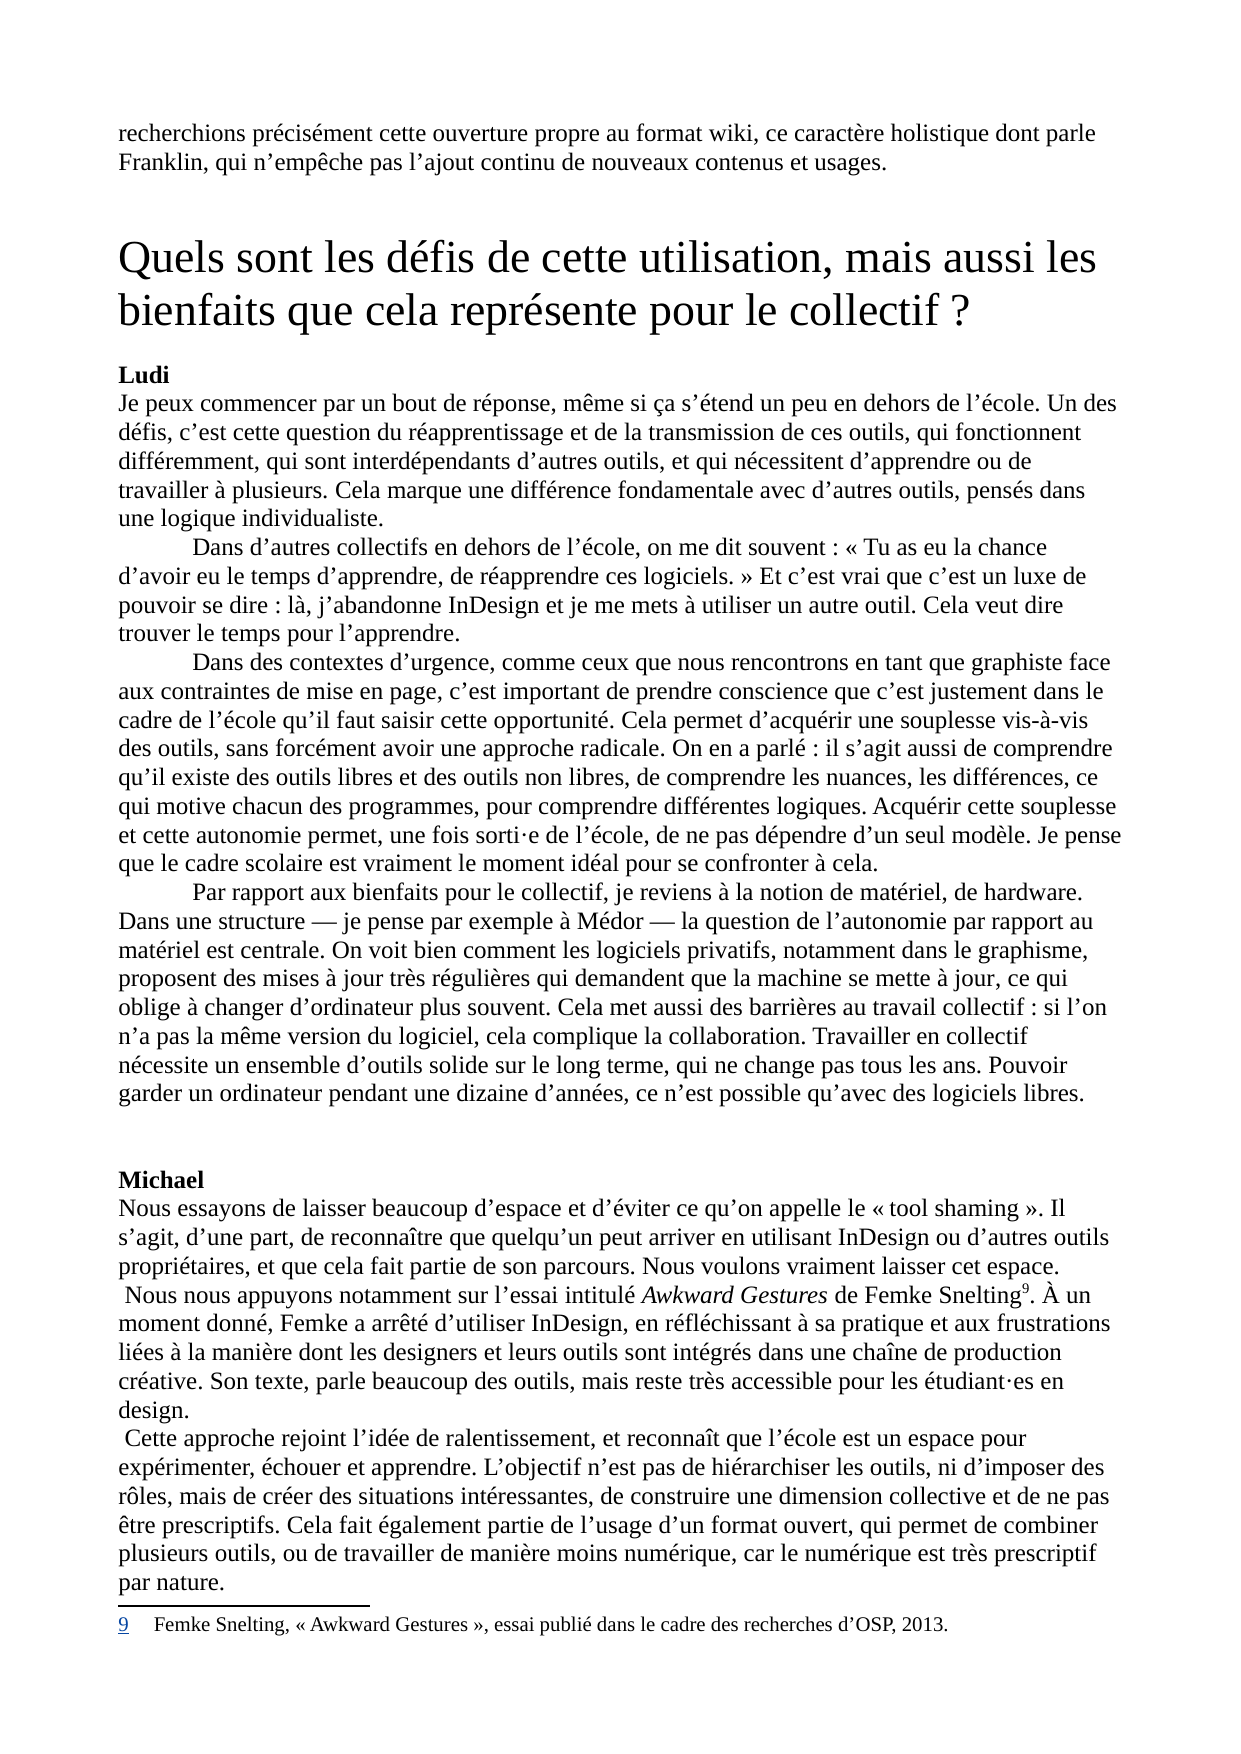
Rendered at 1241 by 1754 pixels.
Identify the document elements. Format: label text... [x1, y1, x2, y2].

text recherchions précisément cette ouverture propre au format wiki, ce caractère holistique dont parle Franklin, qui n’empêche pas l’ajout continu de nouveaux contenus et usages. [118, 118, 1122, 176]
text Femke Snelting, « Awkward Gestures », essai publié dans le cadre des recherches d’OSP, 2013. [118, 1612, 1122, 1636]
text Ludi Je peux commencer par un bout de réponse, même si ça s’étend un peu en dehors de l’école. Un des défis, c’est cette question du réapprentissage et de la transmission de ces outils, qui fonctionnent différemment, qui sont interdépendants d’autres outils, et qui nécessitent d’apprendre ou de travailler à plusieurs. Cela marque une différence fondamentale avec d’autres outils, pensés dans une logique individualiste. Dans d’autres collectifs en dehors de l’école, on me dit souvent : « Tu as eu la chance d’avoir eu le temps d’apprendre, de réapprendre ces logiciels. » Et c’est vrai que c’est un luxe de pouvoir se dire : là, j’abandonne InDesign et je me mets à utiliser un autre outil. Cela veut dire trouver le temps pour l’apprendre. Dans des contextes d’urgence, comme ceux que nous rencontrons en tant que graphiste face aux contraintes de mise en page, c’est important de prendre conscience que c’est justement dans le cadre de l’école qu’il faut saisir cette opportunité. Cela permet d’acquérir une souplesse vis-à-vis des outils, sans forcément avoir une approche radicale. On en a parlé : il s’agit aussi de comprendre qu’il existe des outils libres et des outils non libres, de comprendre les nuances, les différences, ce qui motive chacun des programmes, pour comprendre différentes logiques. Acquérir cette souplesse et cette autonomie permet, une fois sorti·e de l’école, de ne pas dépendre d’un seul modèle. Je pense que le cadre scolaire est vraiment le moment idéal pour se confronter à cela. Par rapport aux bienfaits pour le collectif, je reviens à la notion de matériel, de hardware. Dans une structure — je pense par exemple à Médor — la question de l’autonomie par rapport au matériel est centrale. On voit bien comment les logiciels privatifs, notamment dans le graphisme, proposent des mises à jour très régulières qui demandent que la machine se mette à jour, ce qui oblige à changer d’ordinateur plus souvent. Cela met aussi des barrières au travail collectif : si l’on n’a pas la même version du logiciel, cela complique la collaboration. Travailler en collectif nécessite un ensemble d’outils solide sur le long terme, qui ne change pas tous les ans. Pouvoir garder un ordinateur pendant une dizaine d’années, ce n’est possible qu’avec des logiciels libres. Michael Nous essayons de laisser beaucoup d’espace et d’éviter ce qu’on appelle le « tool shaming ». Il s’agit, d’une part, de reconnaître que quelqu’un peut arriver en utilisant InDesign ou d’autres outils propriétaires, et que cela fait partie de son parcours. Nous voulons vraiment laisser cet espace. Nous nous appuyons notamment sur l’essai intitulé Awkward Gestures de Femke Snelting. À un moment donné, Femke a arrêté d’utiliser InDesign, en réfléchissant à sa pratique et aux frustrations liées à la manière dont les designers et leurs outils sont intégrés dans une chaîne de production créative. Son texte, parle beaucoup des outils, mais reste très accessible pour les étudiant·es en design. Cette approche rejoint l’idée de ralentissement, et reconnaît que l’école est un espace pour expérimenter, échouer et apprendre. L’objectif n’est pas de hiérarchiser les outils, ni d’imposer des rôles, mais de créer des situations intéressantes, de construire une dimension collective et de ne pas être prescriptifs. Cela fait également partie de l’usage d’un format ouvert, qui permet de combiner plusieurs outils, ou de travailler de manière moins numérique, car le numérique est très prescriptif par nature. [118, 360, 1122, 1596]
text Quels sont les défis de cette utilisation, mais aussi les bienfaits que cela représente pour le collectif ? [118, 201, 1122, 335]
